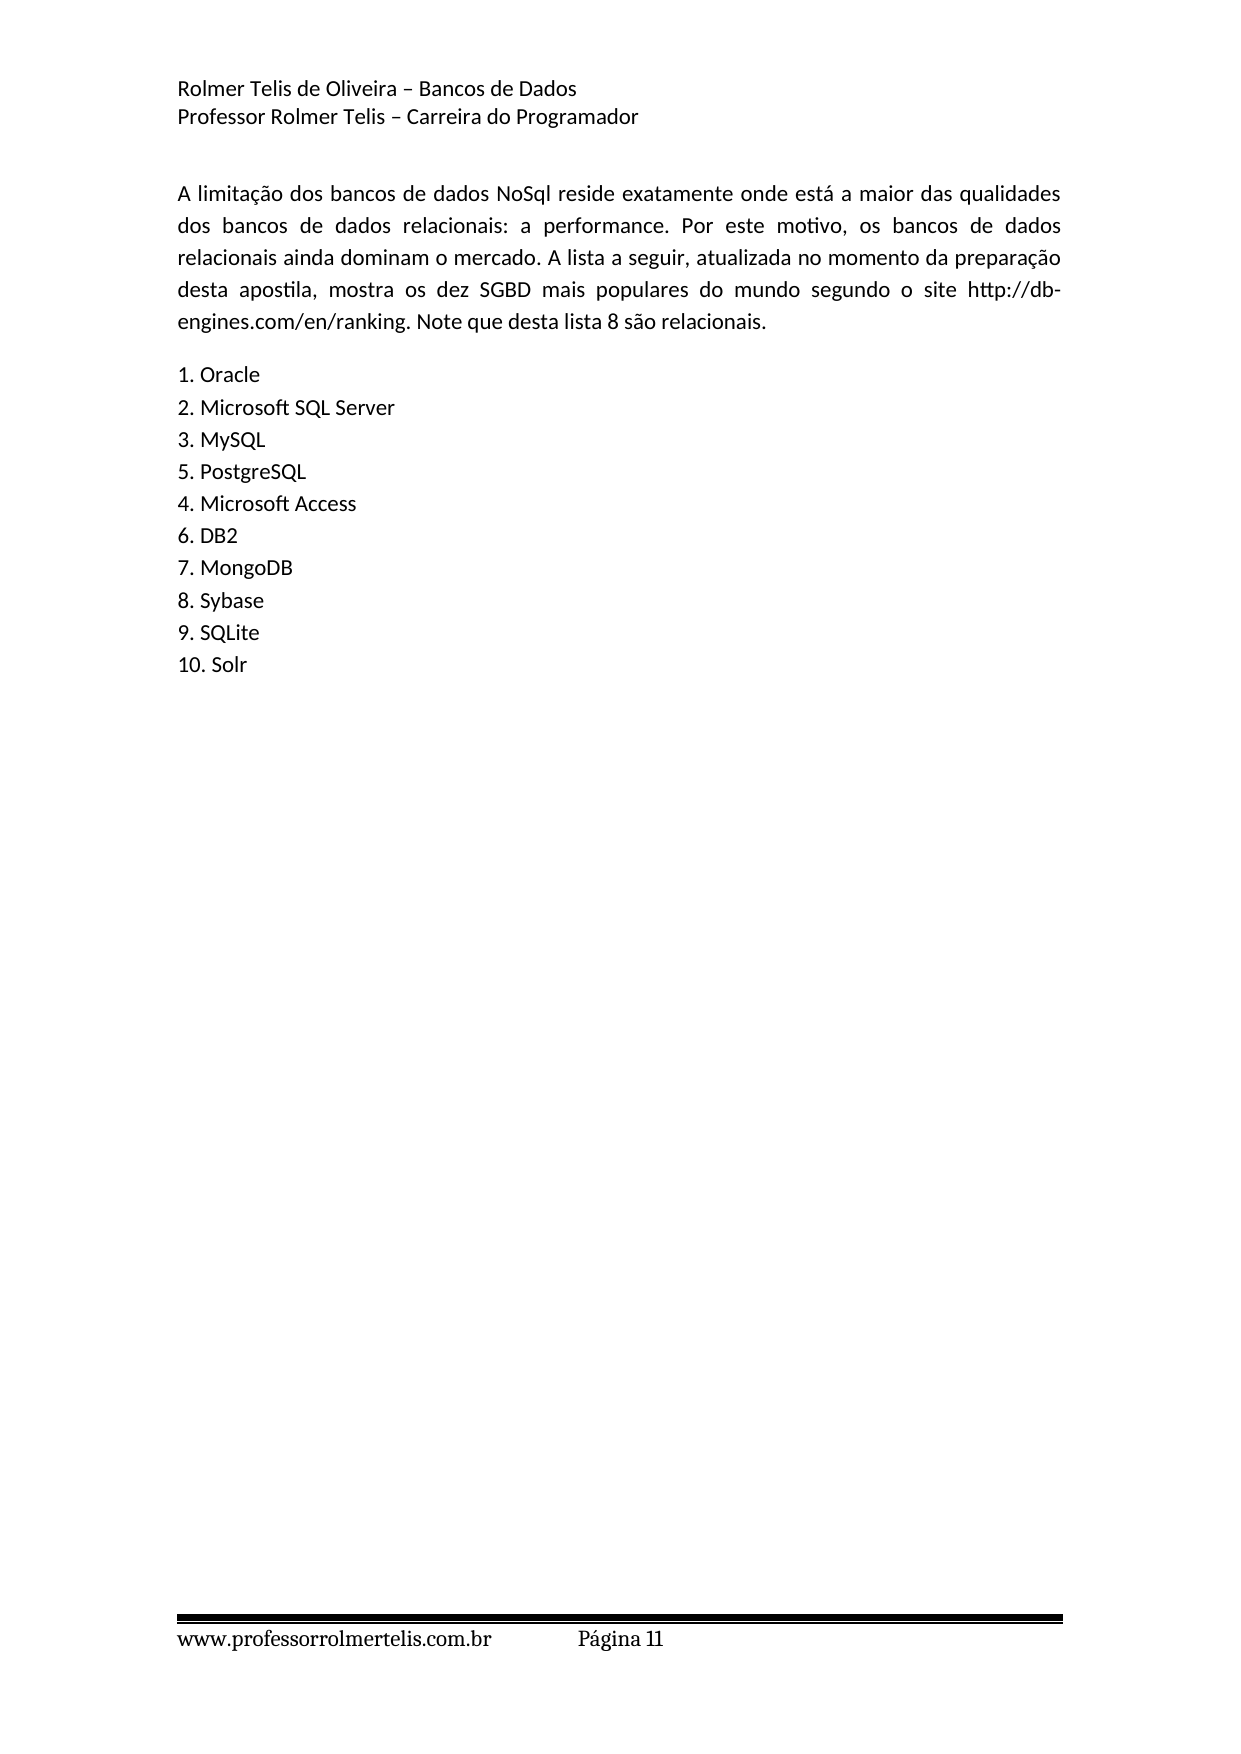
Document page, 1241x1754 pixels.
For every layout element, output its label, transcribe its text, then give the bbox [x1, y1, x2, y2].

text 1. Oracle 2. Microsoft SQL Server 3. MySQL 5. PostgreSQL 4. Microsoft Access 6. DB2 7. MongoDB 8. Sybase 9. SQLite 10. Solr [177, 360, 1063, 678]
text A limitação dos bancos de dados NoSql reside exatamente onde está a maior das qualidades dos bancos de dados relacionais: a performance. Por este motivo, os bancos de dados relacionais ainda dominam o mercado. A lista a seguir, atualizada no momento da preparação desta apostila, mostra os dez SGBD mais populares do mundo segundo o site http://db-engines.com/en/ranking. Note que desta lista 8 são relacionais. [177, 179, 1063, 335]
